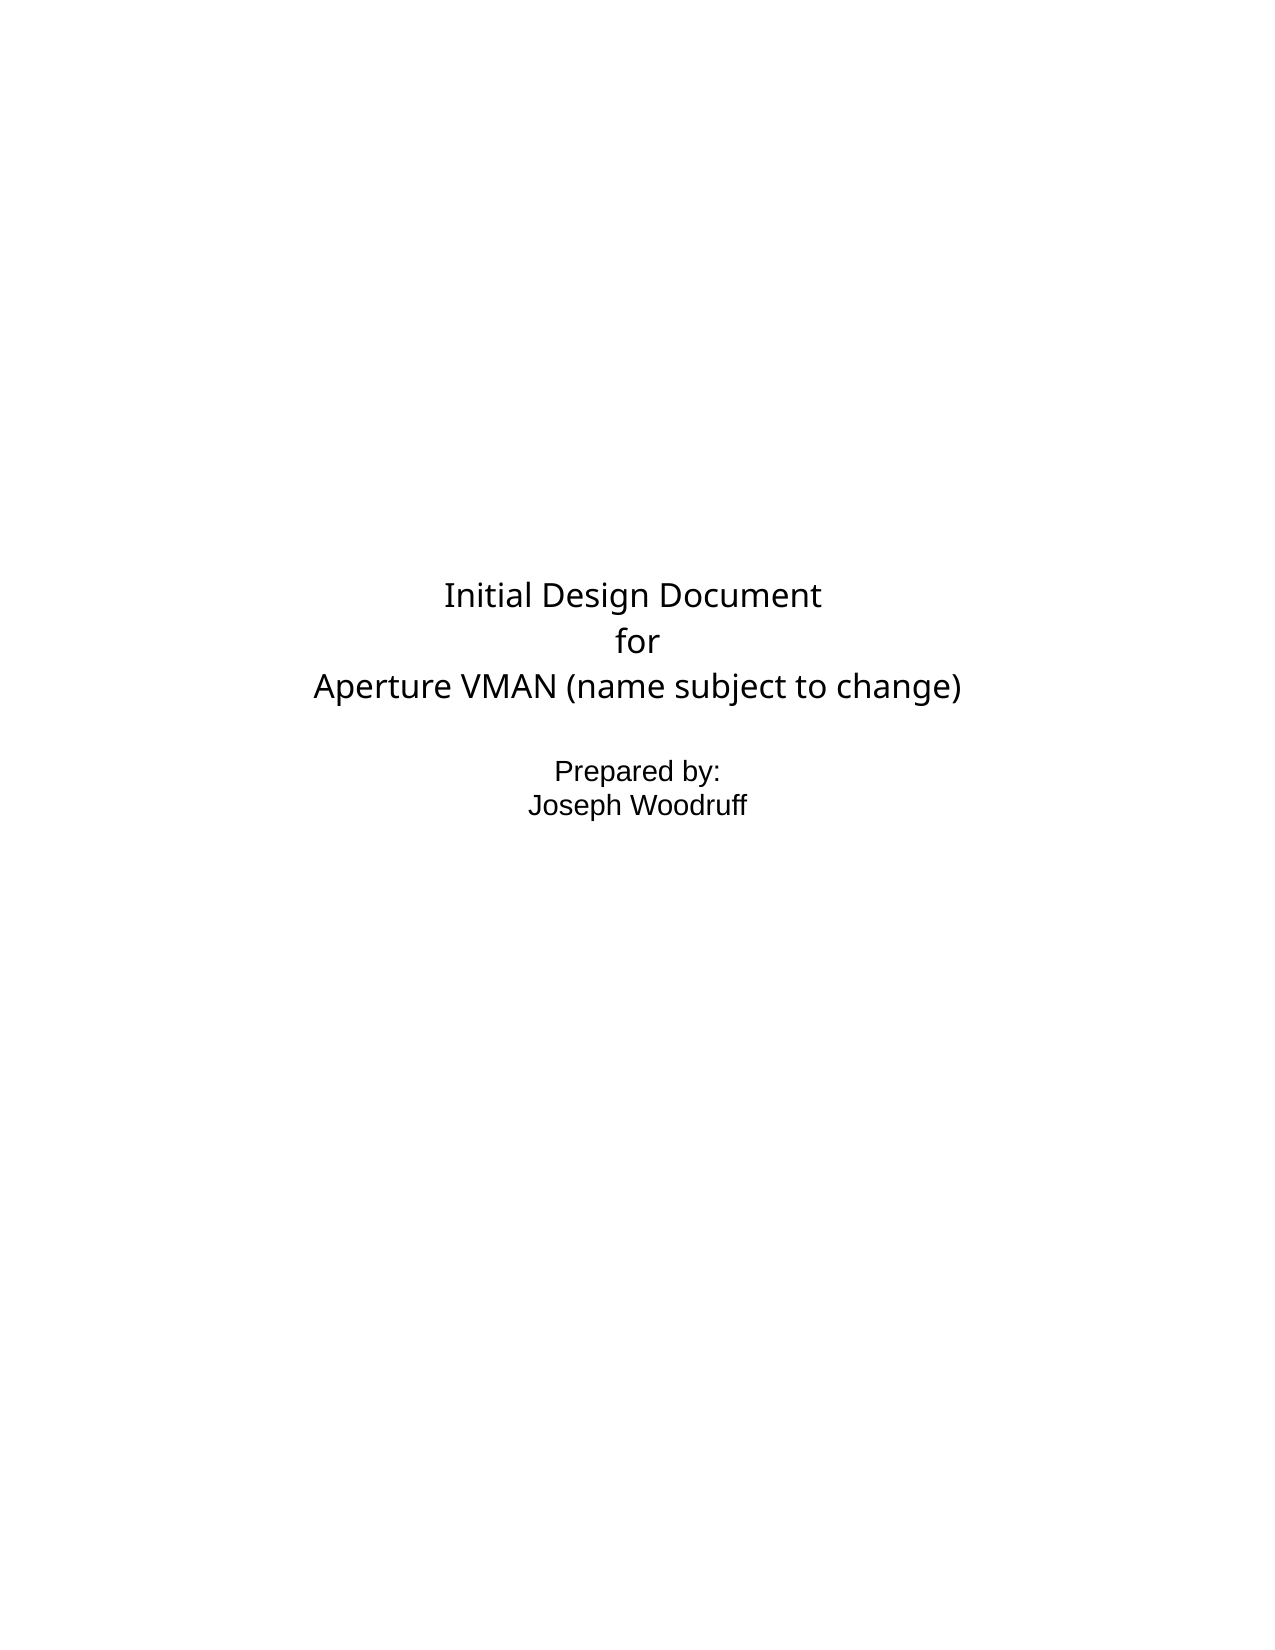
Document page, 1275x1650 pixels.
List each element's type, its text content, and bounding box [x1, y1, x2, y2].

text Initial Design Document [118, 572, 1157, 618]
text for [118, 618, 1157, 663]
text Aperture VMAN (name subject to change) [118, 663, 1157, 708]
text Joseph Woodruff [118, 787, 1157, 821]
text Prepared by: [118, 754, 1157, 787]
